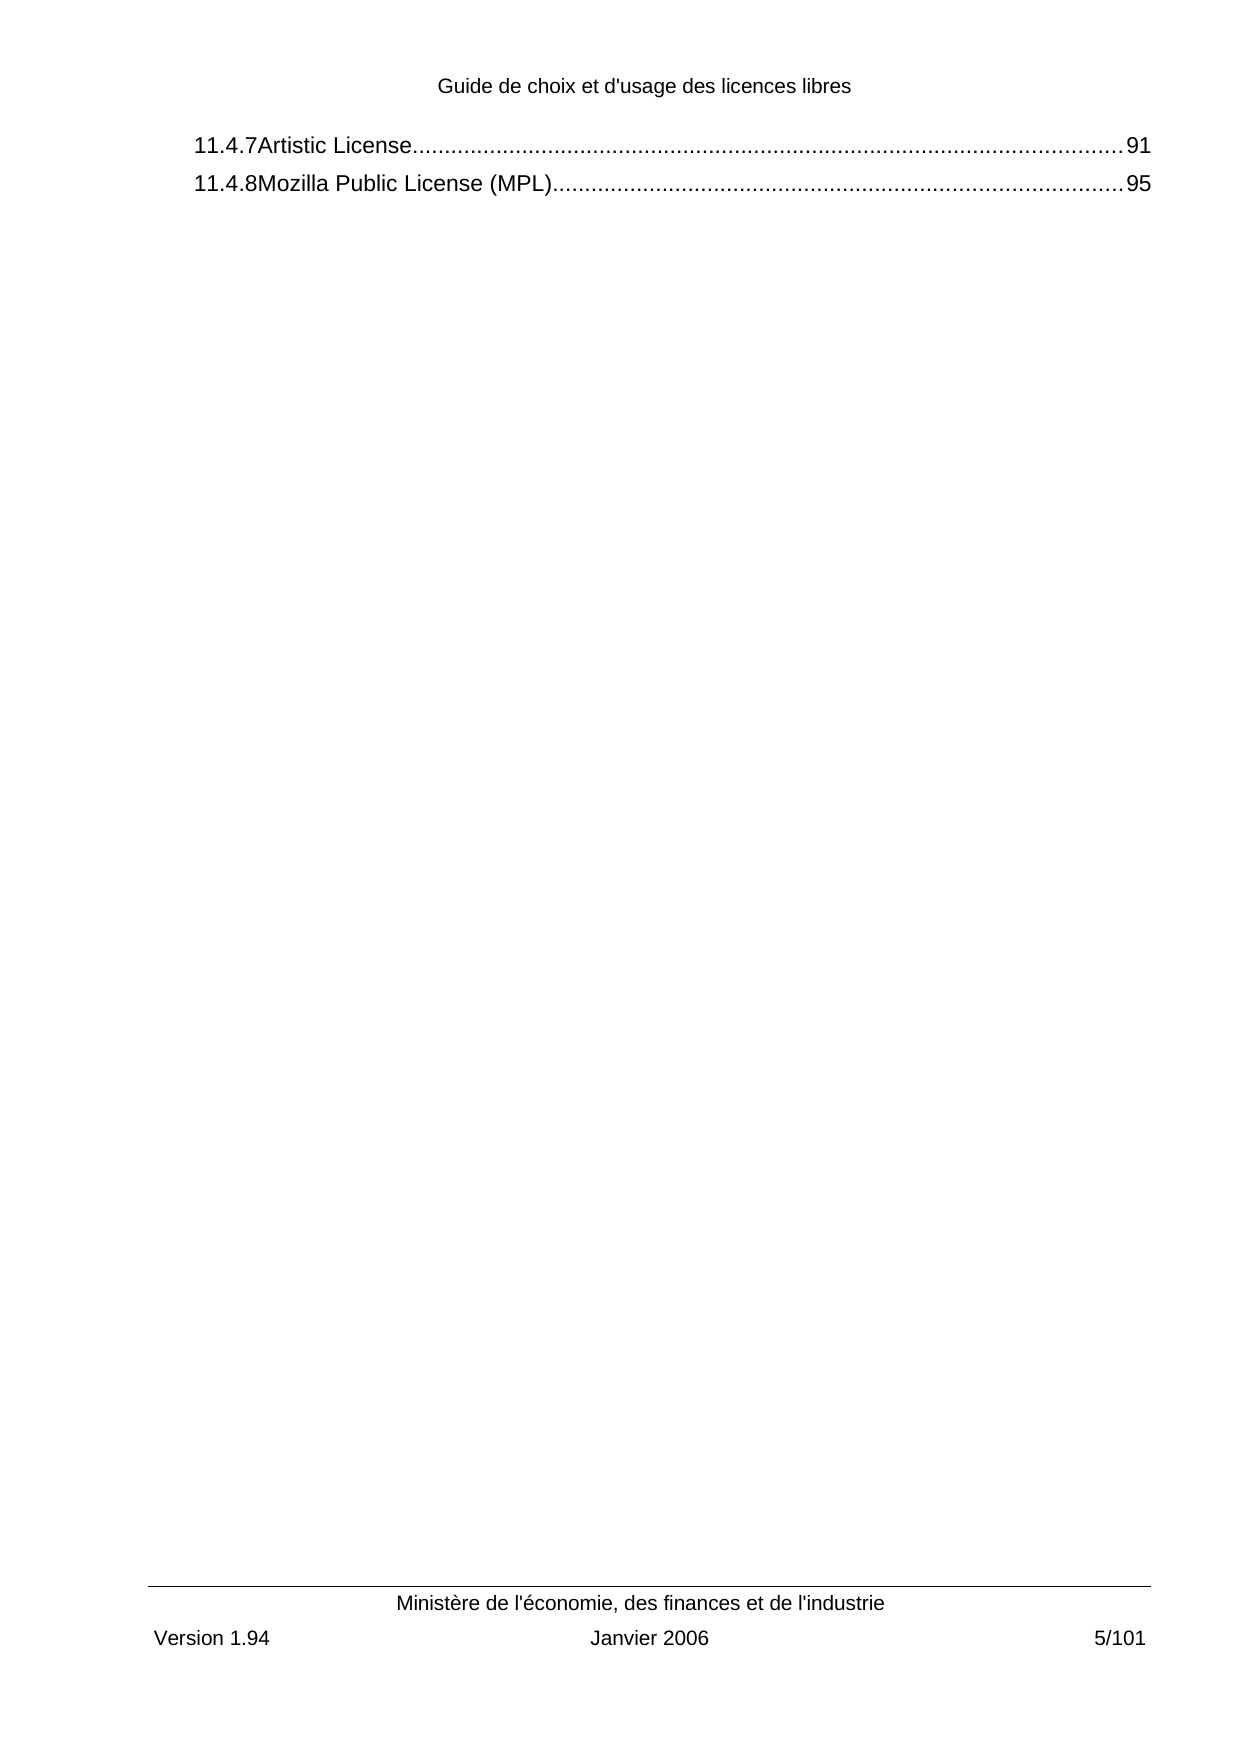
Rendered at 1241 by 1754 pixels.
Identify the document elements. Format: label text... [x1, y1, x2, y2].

text 11.4.7Artistic License 91 [193, 133, 1151, 158]
text 11.4.8Mozilla Public License (MPL) 95 [193, 171, 1151, 196]
